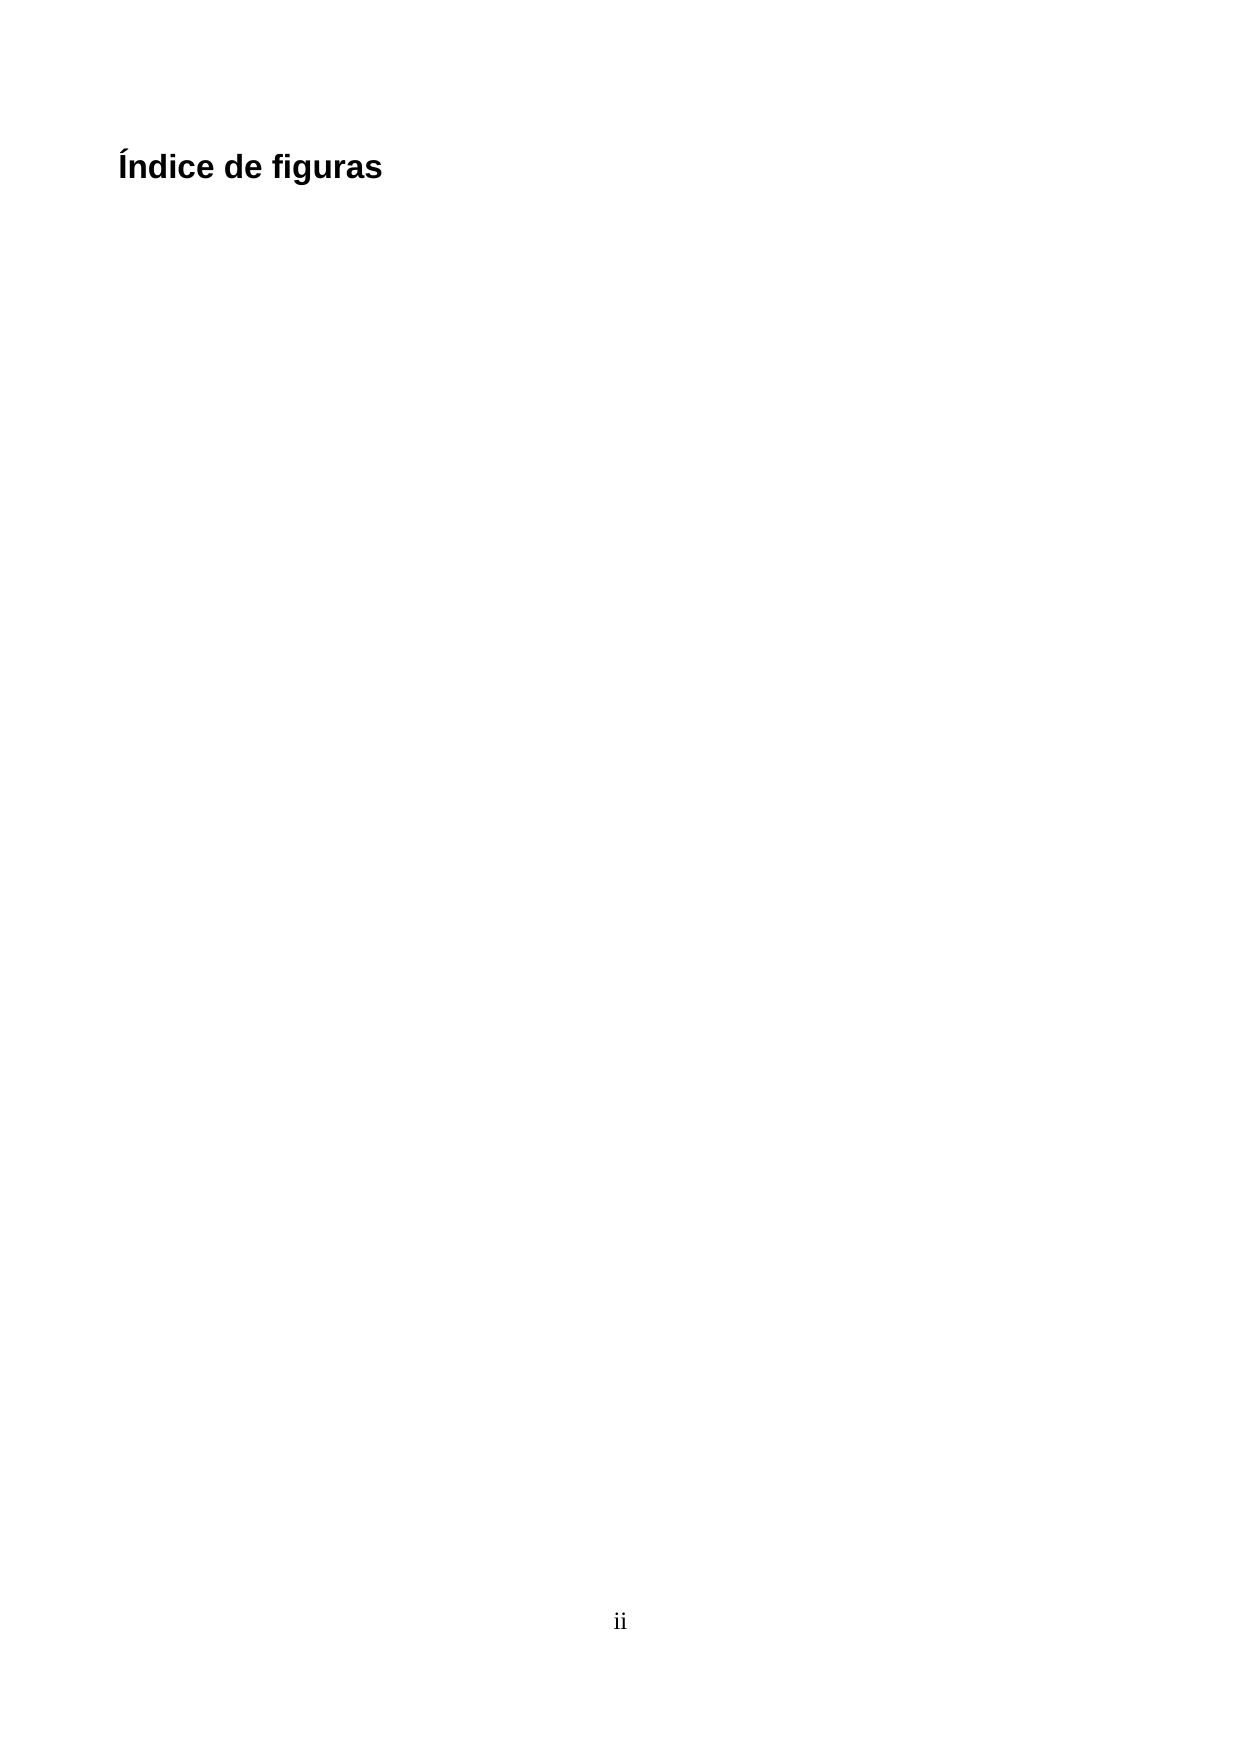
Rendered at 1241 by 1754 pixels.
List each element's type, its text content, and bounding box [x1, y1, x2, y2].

subtitle Índice de figuras [118, 147, 1122, 185]
